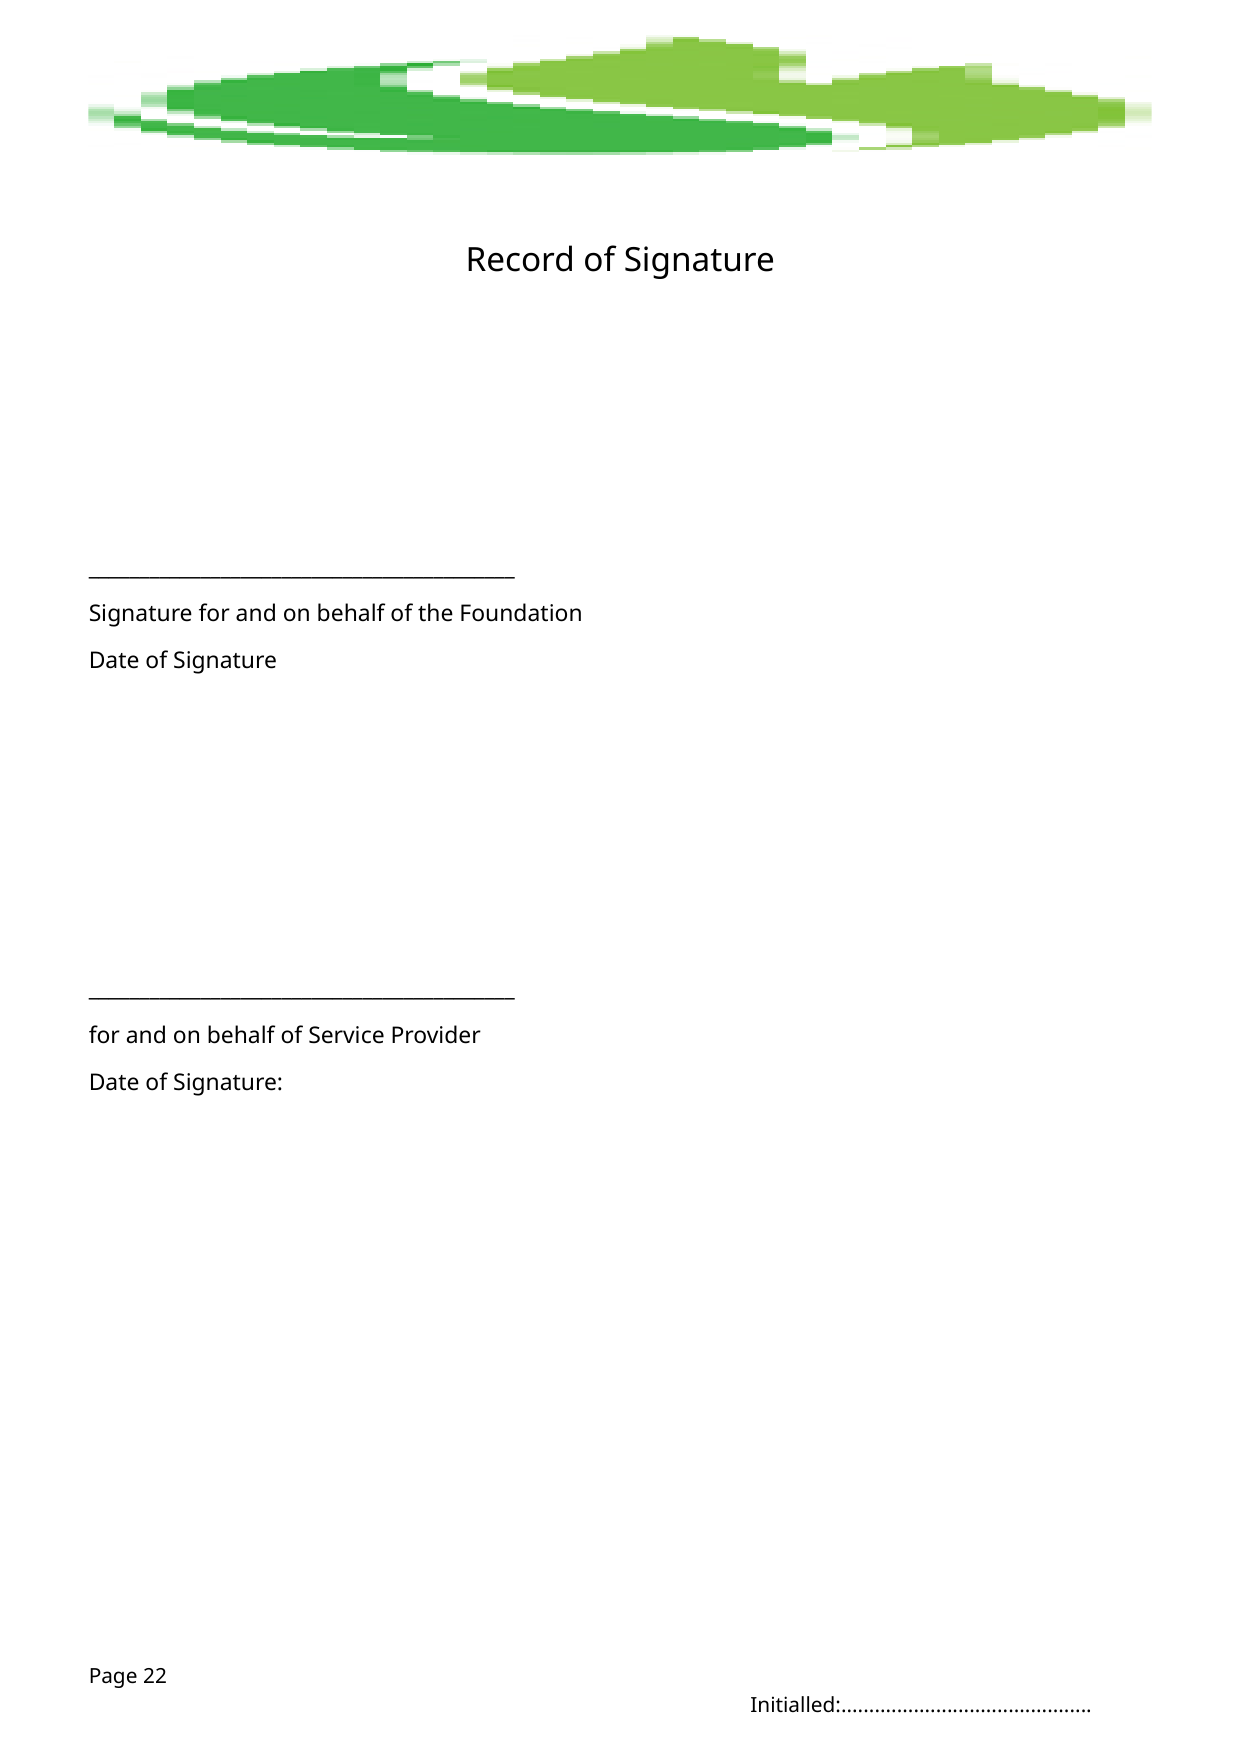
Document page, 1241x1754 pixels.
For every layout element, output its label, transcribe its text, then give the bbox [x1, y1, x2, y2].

subtitle Record of Signature [88, 235, 1152, 281]
subtitle Date of Signature: [88, 1066, 1152, 1097]
text Date of Signature [88, 644, 1152, 675]
text Signature for and on behalf of the Foundation [88, 597, 1152, 628]
text for and on behalf of Service Provider [88, 1019, 1152, 1050]
picture [88, 35, 1152, 155]
text __________________________________________ [88, 550, 1152, 582]
text __________________________________________ [88, 972, 1152, 1003]
